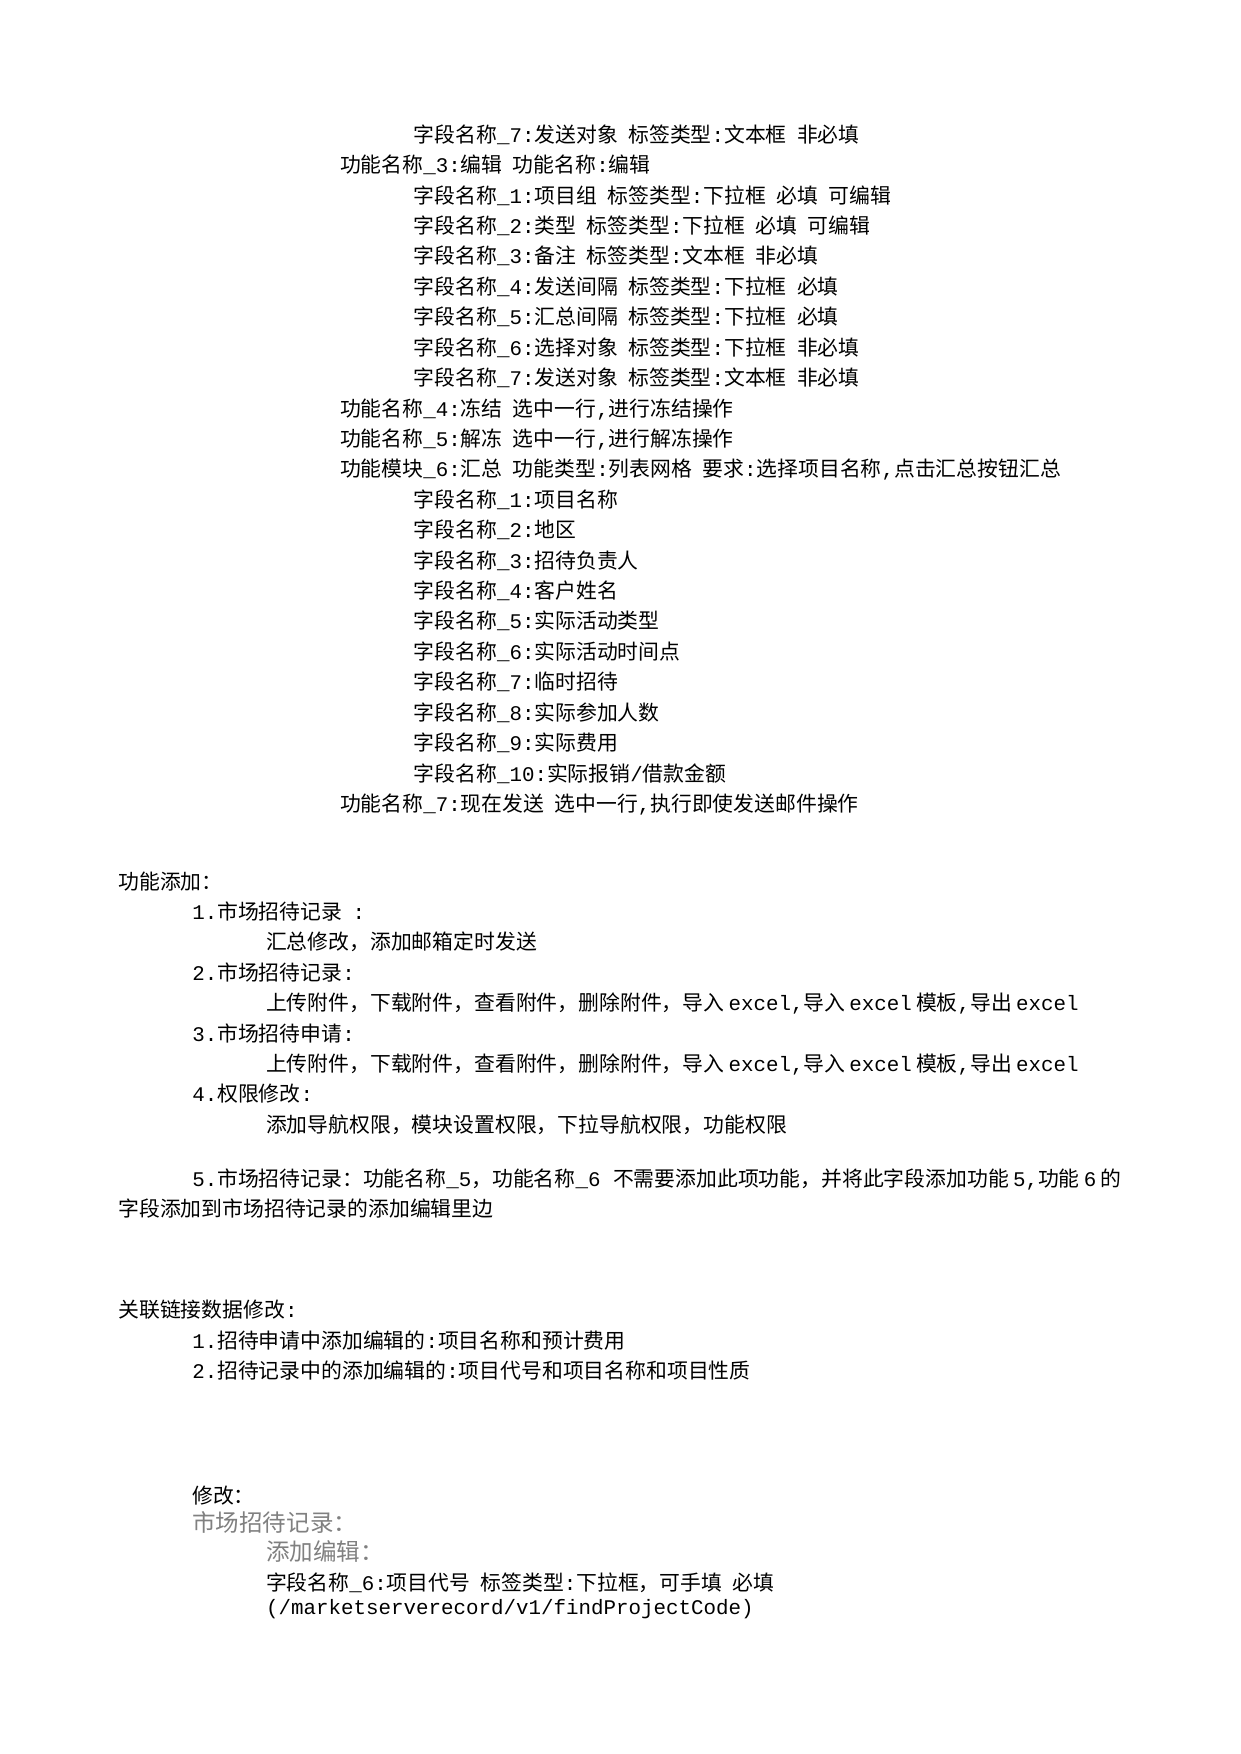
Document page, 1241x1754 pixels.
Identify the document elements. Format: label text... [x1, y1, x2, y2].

text 功能名称_5:解冻 选中一行,进行解冻操作 [118, 422, 1122, 453]
text 上传附件，下载附件，查看附件，删除附件，导入excel,导入excel模板,导出excel [118, 1047, 1122, 1078]
text 4.权限修改: [118, 1078, 1122, 1108]
text 字段名称_8:实际参加人数 [118, 696, 1122, 726]
text 字段名称_5:汇总间隔 标签类型:下拉框 必填 [118, 301, 1122, 331]
text 关联链接数据修改: [118, 1294, 1122, 1324]
text 1.招待申请中添加编辑的:项目名称和预计费用 [118, 1324, 1122, 1354]
text 字段名称_3:备注 标签类型:文本框 非必填 [118, 240, 1122, 270]
text 添加导航权限，模块设置权限，下拉导航权限，功能权限 [118, 1108, 1122, 1138]
text 功能添加： [118, 865, 1122, 895]
text 字段名称_7:发送对象 标签类型:文本框 非必填 [118, 118, 1122, 148]
text 上传附件，下载附件，查看附件，删除附件，导入excel,导入excel模板,导出excel [118, 986, 1122, 1017]
text 字段名称_1:项目名称 [118, 483, 1122, 513]
text 字段名称_10:实际报销/借款金额 [118, 757, 1122, 787]
text 2.市场招待记录: [118, 956, 1122, 986]
text 字段名称_4:客户姓名 [118, 574, 1122, 605]
text 修改： [118, 1479, 1122, 1510]
text 功能模块_6:汇总 功能类型:列表网格 要求:选择项目名称,点击汇总按钮汇总 [118, 453, 1122, 483]
text 5.市场招待记录：功能名称_5，功能名称_6 不需要添加此项功能，并将此字段添加功能5,功能6的字段添加到市场招待记录的添加编辑里边 [118, 1162, 1122, 1223]
text 字段名称_1:项目组 标签类型:下拉框 必填 可编辑 [118, 179, 1122, 209]
text 字段名称_7:发送对象 标签类型:文本框 非必填 [118, 361, 1122, 392]
text 功能名称_4:冻结 选中一行,进行冻结操作 [118, 392, 1122, 422]
text 字段名称_2:地区 [118, 513, 1122, 544]
text 字段名称_6:项目代号 标签类型:下拉框，可手填 必填 [118, 1566, 1122, 1597]
text 字段名称_3:招待负责人 [118, 544, 1122, 574]
text 字段名称_9:实际费用 [118, 726, 1122, 757]
text 字段名称_4:发送间隔 标签类型:下拉框 必填 [118, 270, 1122, 301]
text 1.市场招待记录 : [118, 895, 1122, 926]
text 2.招待记录中的添加编辑的:项目代号和项目名称和项目性质 [118, 1354, 1122, 1385]
text 功能名称_7:现在发送 选中一行,执行即使发送邮件操作 [118, 787, 1122, 818]
text 字段名称_2:类型 标签类型:下拉框 必填 可编辑 [118, 209, 1122, 240]
text 添加编辑： [118, 1538, 1122, 1566]
text (/marketserverecord/v1/findProjectCode) [118, 1597, 1122, 1620]
text 功能名称_3:编辑 功能名称:编辑 [118, 148, 1122, 179]
text 3.市场招待申请: [118, 1017, 1122, 1047]
text 汇总修改，添加邮箱定时发送 [118, 926, 1122, 956]
text 字段名称_7:临时招待 [118, 666, 1122, 696]
text 字段名称_6:选择对象 标签类型:下拉框 非必填 [118, 331, 1122, 361]
text 字段名称_6:实际活动时间点 [118, 635, 1122, 666]
text 字段名称_5:实际活动类型 [118, 605, 1122, 635]
text 市场招待记录： [118, 1510, 1122, 1538]
